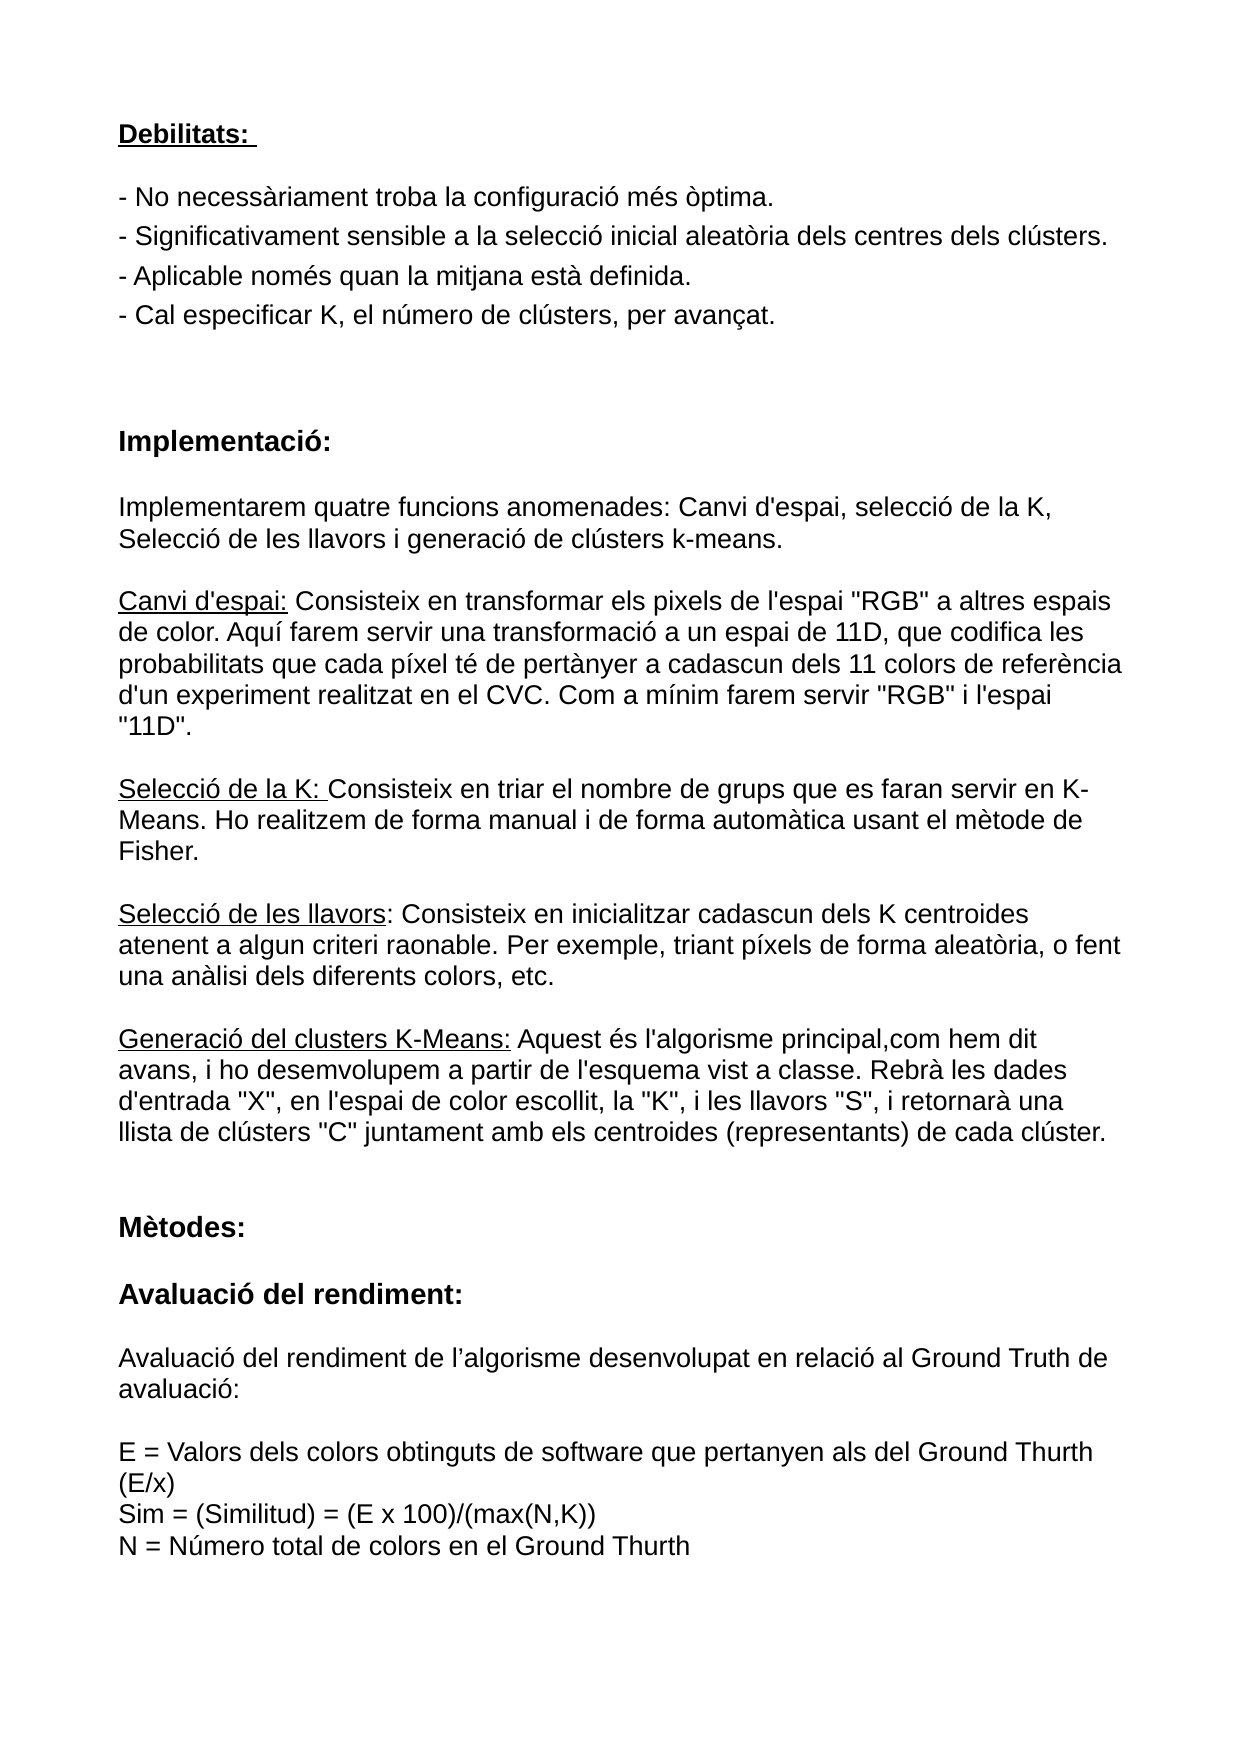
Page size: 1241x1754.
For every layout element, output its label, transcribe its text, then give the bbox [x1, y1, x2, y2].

text Sim = (Similitud) = (E x 100)/(max(N,K)) [118, 1498, 1122, 1529]
text - Aplicable només quan la mitjana està definida. [118, 260, 1122, 291]
text Canvi d'espai: Consisteix en transformar els pixels de l'espai "RGB" a altres espais de color. Aquí farem servir una transformació a un espai de 11D, que codifica les probabilitats que cada píxel té de pertànyer a cadascun dels 11 colors de referència d'un experiment realitzat en el CVC. Com a mínim farem servir "RGB" i l'espai "11D". [118, 585, 1122, 741]
text Implementació: [118, 424, 1122, 458]
text E = Valors dels colors obtinguts de software que pertanyen als del Ground Thurth (E/x) [118, 1436, 1122, 1498]
text - No necessàriament troba la configuració més òptima. [118, 181, 1122, 212]
text Avaluació del rendiment: [118, 1277, 1122, 1311]
text - Significativament sensible a la selecció inicial aleatòria dels centres dels clústers. [118, 220, 1122, 251]
text Selecció de la K: Consisteix en triar el nombre de grups que es faran servir en K-Means. Ho realitzem de forma manual i de forma automàtica usant el mètode de Fisher. [118, 773, 1122, 866]
text Selecció de les llavors: Consisteix en inicialitzar cadascun dels K centroides atenent a algun criteri raonable. Per exemple, triant píxels de forma aleatòria, o fent una anàlisi dels diferents colors, etc. [118, 898, 1122, 991]
text N = Número total de colors en el Ground Thurth [118, 1529, 1122, 1561]
text Debilitats: [118, 118, 1122, 149]
text Mètodes: [118, 1210, 1122, 1244]
text - Cal especificar K, el número de clústers, per avançat. [118, 299, 1122, 331]
text Generació del clusters K-Means: Aquest és l'algorisme principal,com hem dit avans, i ho desemvolupem a partir de l'esquema vist a classe. Rebrà les dades d'entrada "X", en l'espai de color escollit, la "K", i les llavors "S", i retornarà una llista de clústers "C" juntament amb els centroides (representants) de cada clúster. [118, 1023, 1122, 1148]
text Avaluació del rendiment de l’algorisme desenvolupat en relació al Ground Truth de avaluació: [118, 1342, 1122, 1404]
text Implementarem quatre funcions anomenades: Canvi d'espai, selecció de la K, Selecció de les llavors i generació de clústers k-means. [118, 491, 1122, 554]
